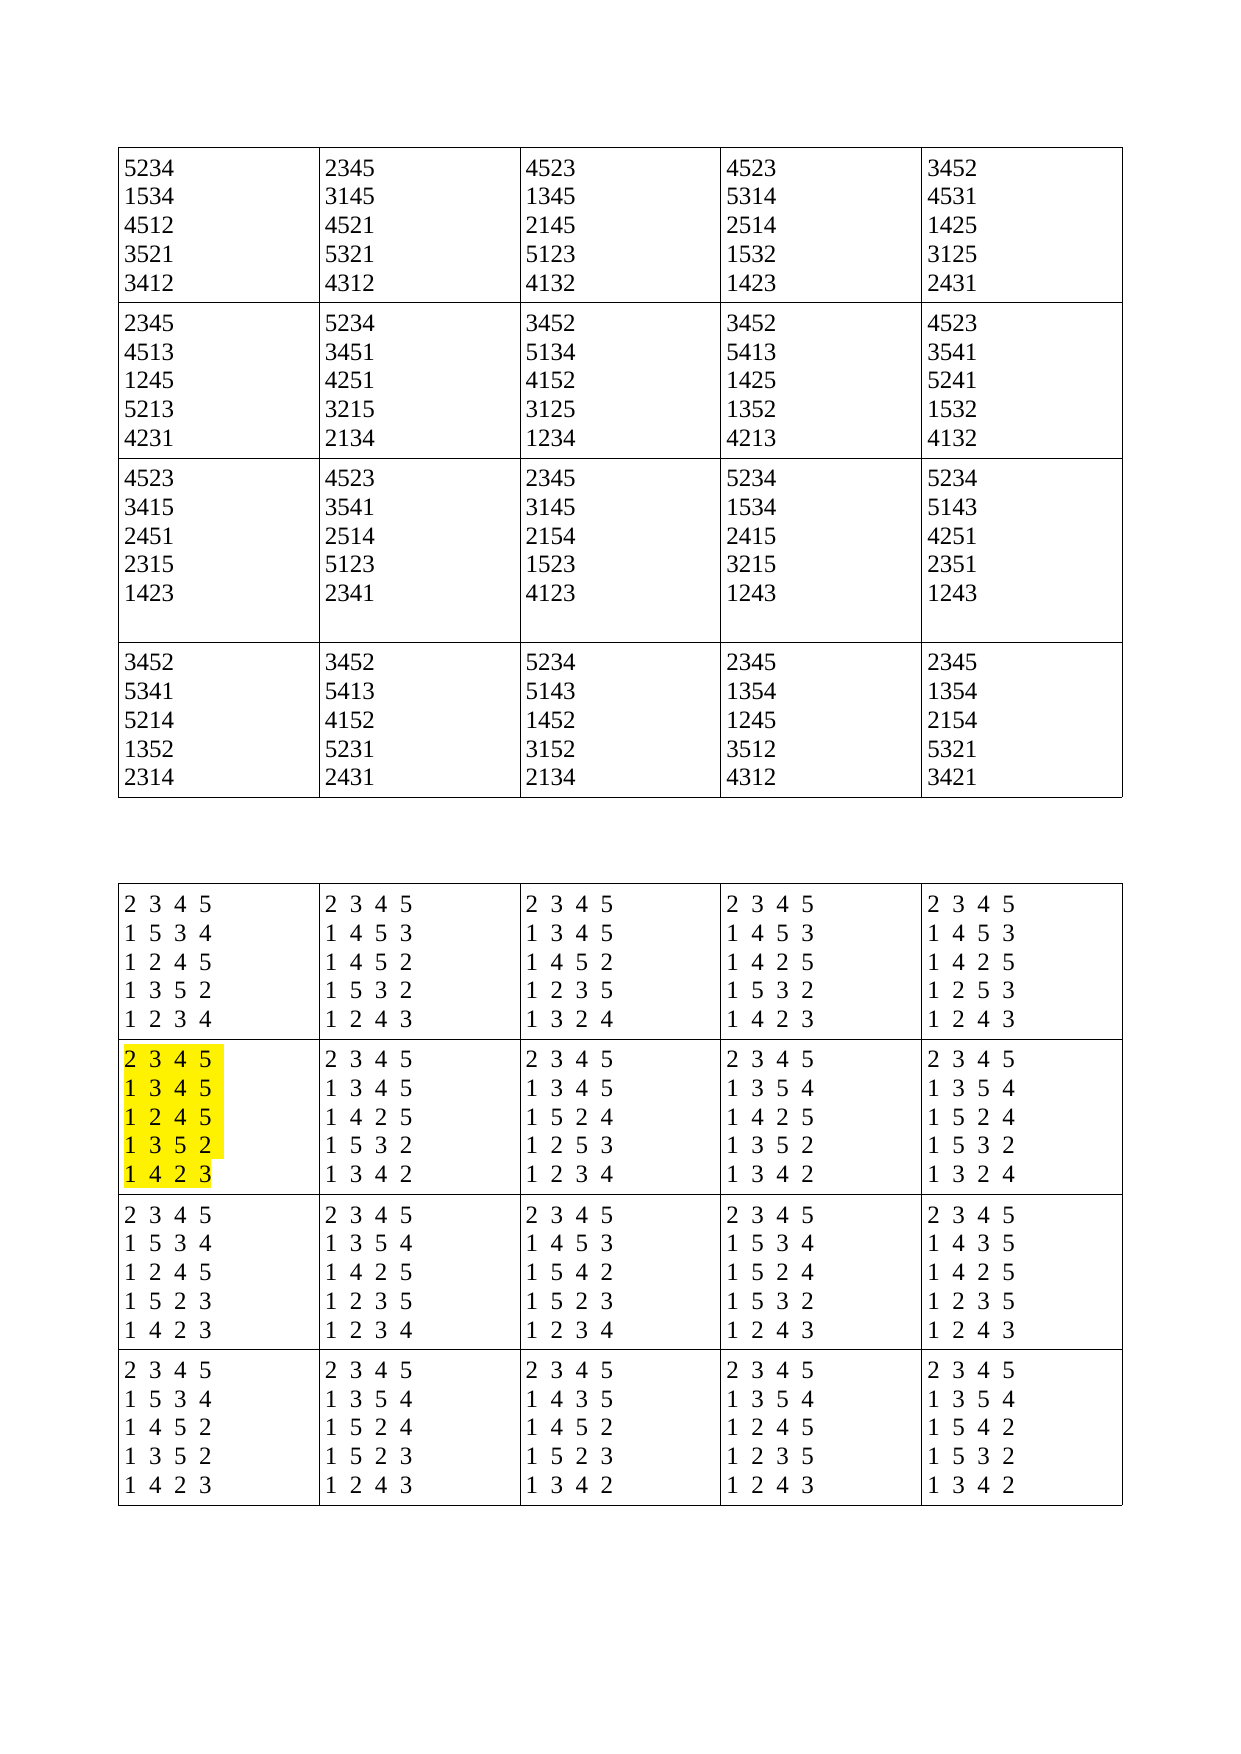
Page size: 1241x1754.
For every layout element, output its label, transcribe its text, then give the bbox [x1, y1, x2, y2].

table_cell 2345 3145 2154 1523 4123 [521, 459, 720, 642]
table_header 3452 4531 1425 3125 2431 [922, 148, 1122, 302]
table_cell 2 3 4 5 1 5 3 4 1 4 5 2 1 3 5 2 1 4 2 3 [119, 1350, 319, 1504]
table_cell 2345 4513 1245 5213 4231 [119, 303, 319, 457]
table_cell 5234 1534 2415 3215 1243 [721, 459, 921, 642]
table_cell 3452 5134 4152 3125 1234 [521, 303, 720, 457]
table_cell 2 3 4 5 1 4 5 3 1 5 4 2 1 5 2 3 1 2 3 4 [521, 1195, 720, 1349]
table_cell 2 3 4 5 1 3 4 5 1 4 2 5 1 5 3 2 1 3 4 2 [320, 1040, 520, 1194]
table_header 2 3 4 5 1 4 5 3 1 4 5 2 1 5 3 2 1 2 4 3 [320, 884, 520, 1038]
table_cell 2 3 4 5 1 3 5 4 1 4 2 5 1 2 3 5 1 2 3 4 [320, 1195, 520, 1349]
table_cell 2345 1354 2154 5321 3421 [922, 643, 1122, 797]
table_cell 3452 5413 4152 5231 2431 [320, 643, 520, 797]
table_header 5234 1534 4512 3521 3412 [119, 148, 319, 302]
table_cell 2 3 4 5 1 3 5 4 1 5 2 4 1 5 2 3 1 2 4 3 [320, 1350, 520, 1504]
table_header 2 3 4 5 1 4 5 3 1 4 2 5 1 2 5 3 1 2 4 3 [922, 884, 1122, 1038]
table_header 2345 3145 4521 5321 4312 [320, 148, 520, 302]
table_cell 5234 3451 4251 3215 2134 [320, 303, 520, 457]
table_header 4523 5314 2514 1532 1423 [721, 148, 921, 302]
table_header 4523 1345 2145 5123 4132 [521, 148, 720, 302]
table_cell 3452 5413 1425 1352 4213 [721, 303, 921, 457]
table_header 2 3 4 5 1 4 5 3 1 4 2 5 1 5 3 2 1 4 2 3 [721, 884, 921, 1038]
table_cell 2345 1354 1245 3512 4312 [721, 643, 921, 797]
table_cell 2 3 4 5 1 5 3 4 1 5 2 4 1 5 3 2 1 2 4 3 [721, 1195, 921, 1349]
table_cell 2 3 4 5 1 4 3 5 1 4 5 2 1 5 2 3 1 3 4 2 [521, 1350, 720, 1504]
table_cell 5234 5143 1452 3152 2134 [521, 643, 720, 797]
table_cell 2 3 4 5 1 4 3 5 1 4 2 5 1 2 3 5 1 2 4 3 [922, 1195, 1122, 1349]
table_header 2 3 4 5 1 5 3 4 1 2 4 5 1 3 5 2 1 2 3 4 [119, 884, 319, 1038]
table_header 2 3 4 5 1 3 4 5 1 4 5 2 1 2 3 5 1 3 2 4 [521, 884, 720, 1038]
table_cell 2 3 4 5 1 3 5 4 1 5 2 4 1 5 3 2 1 3 2 4 [922, 1040, 1122, 1194]
table_cell 2 3 4 5 1 3 4 5 1 2 4 5 1 3 5 2 1 4 2 3 [119, 1040, 319, 1194]
table_cell 2 3 4 5 1 3 4 5 1 5 2 4 1 2 5 3 1 2 3 4 [521, 1040, 720, 1194]
table_cell 4523 3541 5241 1532 4132 [922, 303, 1122, 457]
table_cell 4523 3541 2514 5123 2341 [320, 459, 520, 642]
table_cell 3452 5341 5214 1352 2314 [119, 643, 319, 797]
table_cell 2 3 4 5 1 3 5 4 1 4 2 5 1 3 5 2 1 3 4 2 [721, 1040, 921, 1194]
table_cell 2 3 4 5 1 3 5 4 1 2 4 5 1 2 3 5 1 2 4 3 [721, 1350, 921, 1504]
table_cell 4523 3415 2451 2315 1423 [119, 459, 319, 642]
table_cell 2 3 4 5 1 5 3 4 1 2 4 5 1 5 2 3 1 4 2 3 [119, 1195, 319, 1349]
table_cell 5234 5143 4251 2351 1243 [922, 459, 1122, 642]
table_cell 2 3 4 5 1 3 5 4 1 5 4 2 1 5 3 2 1 3 4 2 [922, 1350, 1122, 1504]
